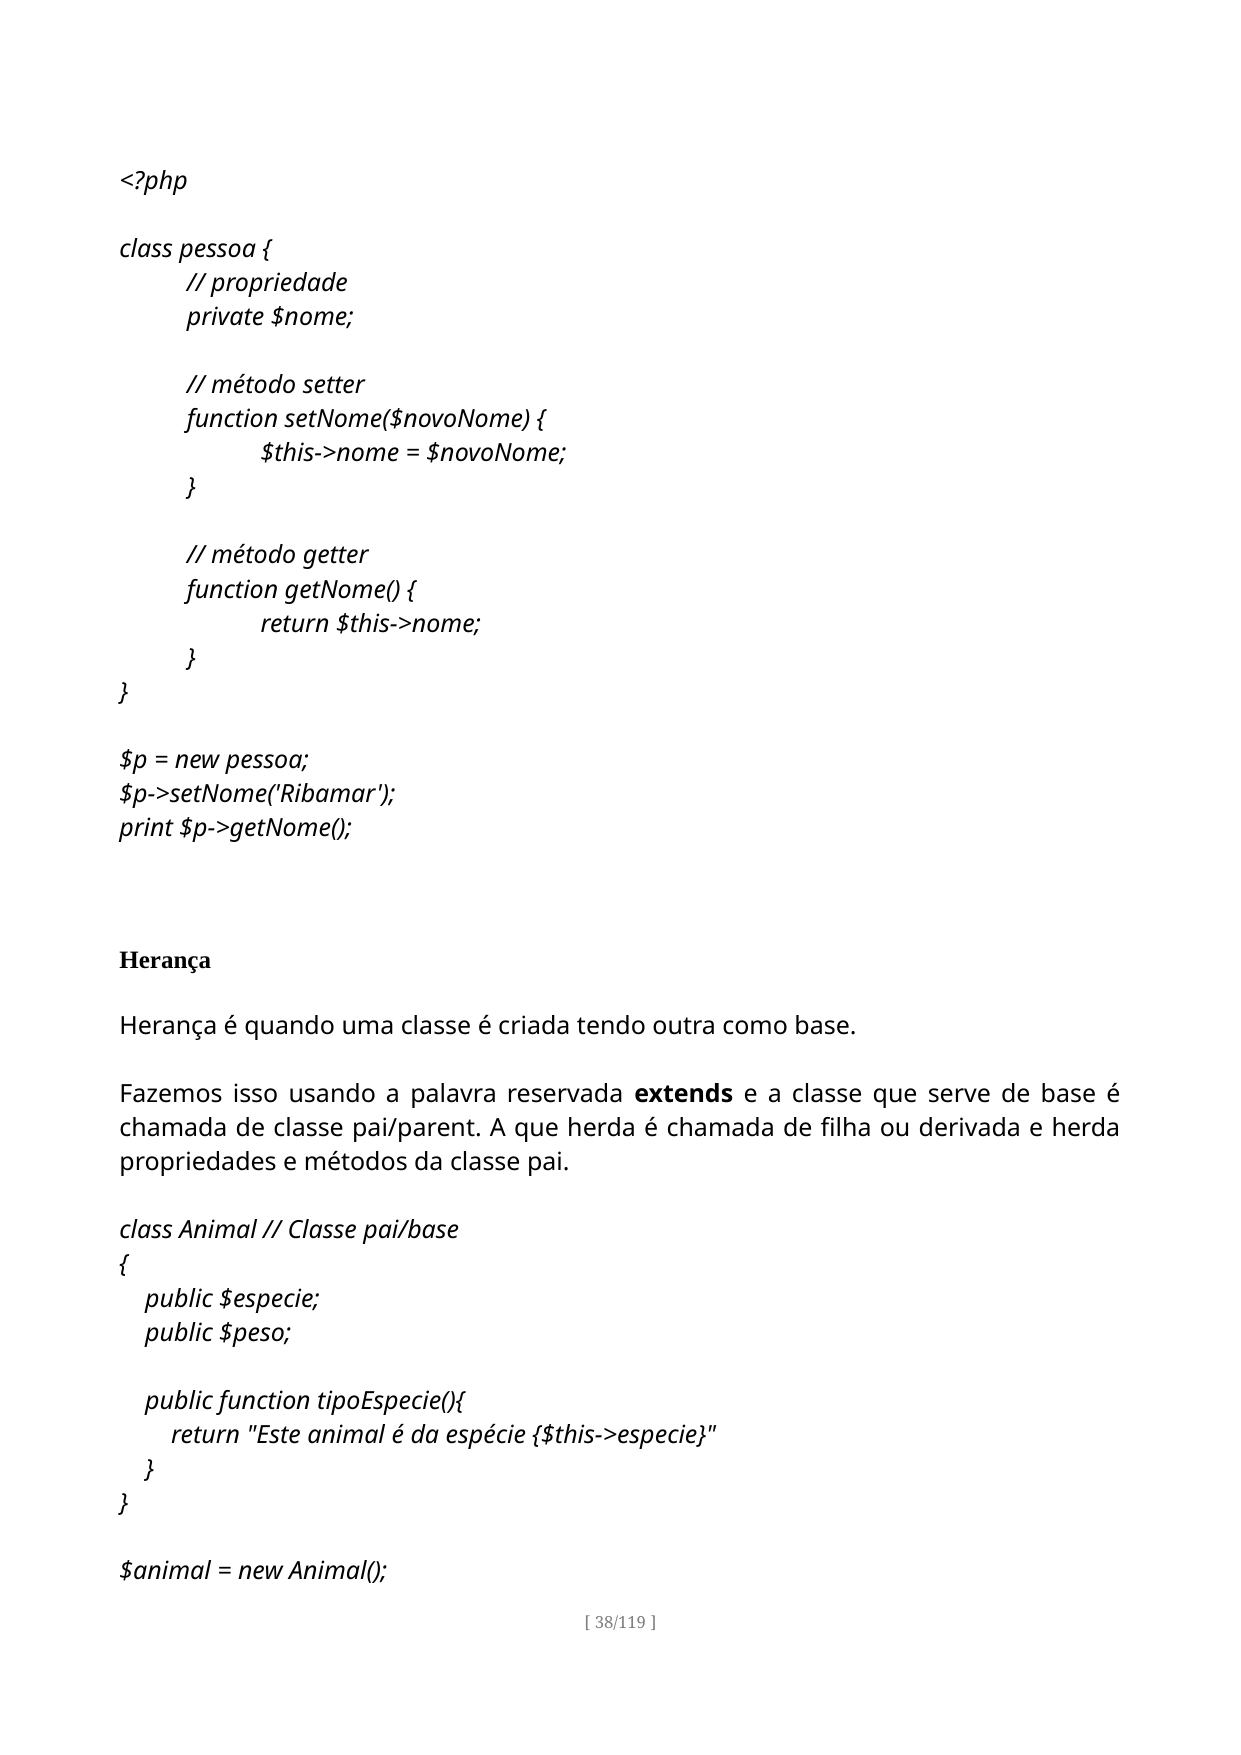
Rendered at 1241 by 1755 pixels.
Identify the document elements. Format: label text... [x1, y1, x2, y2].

text } [113, 1484, 1128, 1519]
text $p = new pessoa; [113, 742, 1128, 776]
text public function tipoEspecie(){ [113, 1382, 1128, 1416]
text $this->nome = $novoNome; [113, 435, 1128, 469]
text print $p->getNome(); [113, 810, 1128, 844]
text <?php [113, 156, 1128, 197]
text $animal = new Animal(); [113, 1553, 1128, 1593]
text private $nome; [113, 299, 1128, 333]
text return $this->nome; [113, 605, 1128, 639]
text // método setter [113, 367, 1128, 401]
text } [113, 1451, 1128, 1484]
text $p->setNome('Ribamar'); [113, 776, 1128, 810]
text public $especie; [113, 1280, 1128, 1314]
text Herança é quando uma classe é criada tendo outra como base. [113, 1008, 1128, 1042]
subtitle Herança [113, 946, 1128, 974]
text } [113, 673, 1128, 707]
text // propriedade [113, 265, 1128, 299]
text function getNome() { [113, 571, 1128, 605]
text { [113, 1246, 1128, 1280]
text class pessoa { [113, 231, 1128, 265]
text return "Este animal é da espécie {$this->especie}" [113, 1416, 1128, 1451]
text } [113, 639, 1128, 673]
text // método getter [113, 537, 1128, 571]
text class Animal // Classe pai/base [113, 1212, 1128, 1246]
text function setNome($novoNome) { [113, 401, 1128, 435]
text Fazemos isso usando a palavra reservada extends e a classe que serve de base é chamada de classe pai/parent. A que herda é chamada de filha ou derivada e herda propriedades e métodos da classe pai. [113, 1076, 1128, 1178]
text public $peso; [113, 1314, 1128, 1348]
text } [113, 469, 1128, 503]
